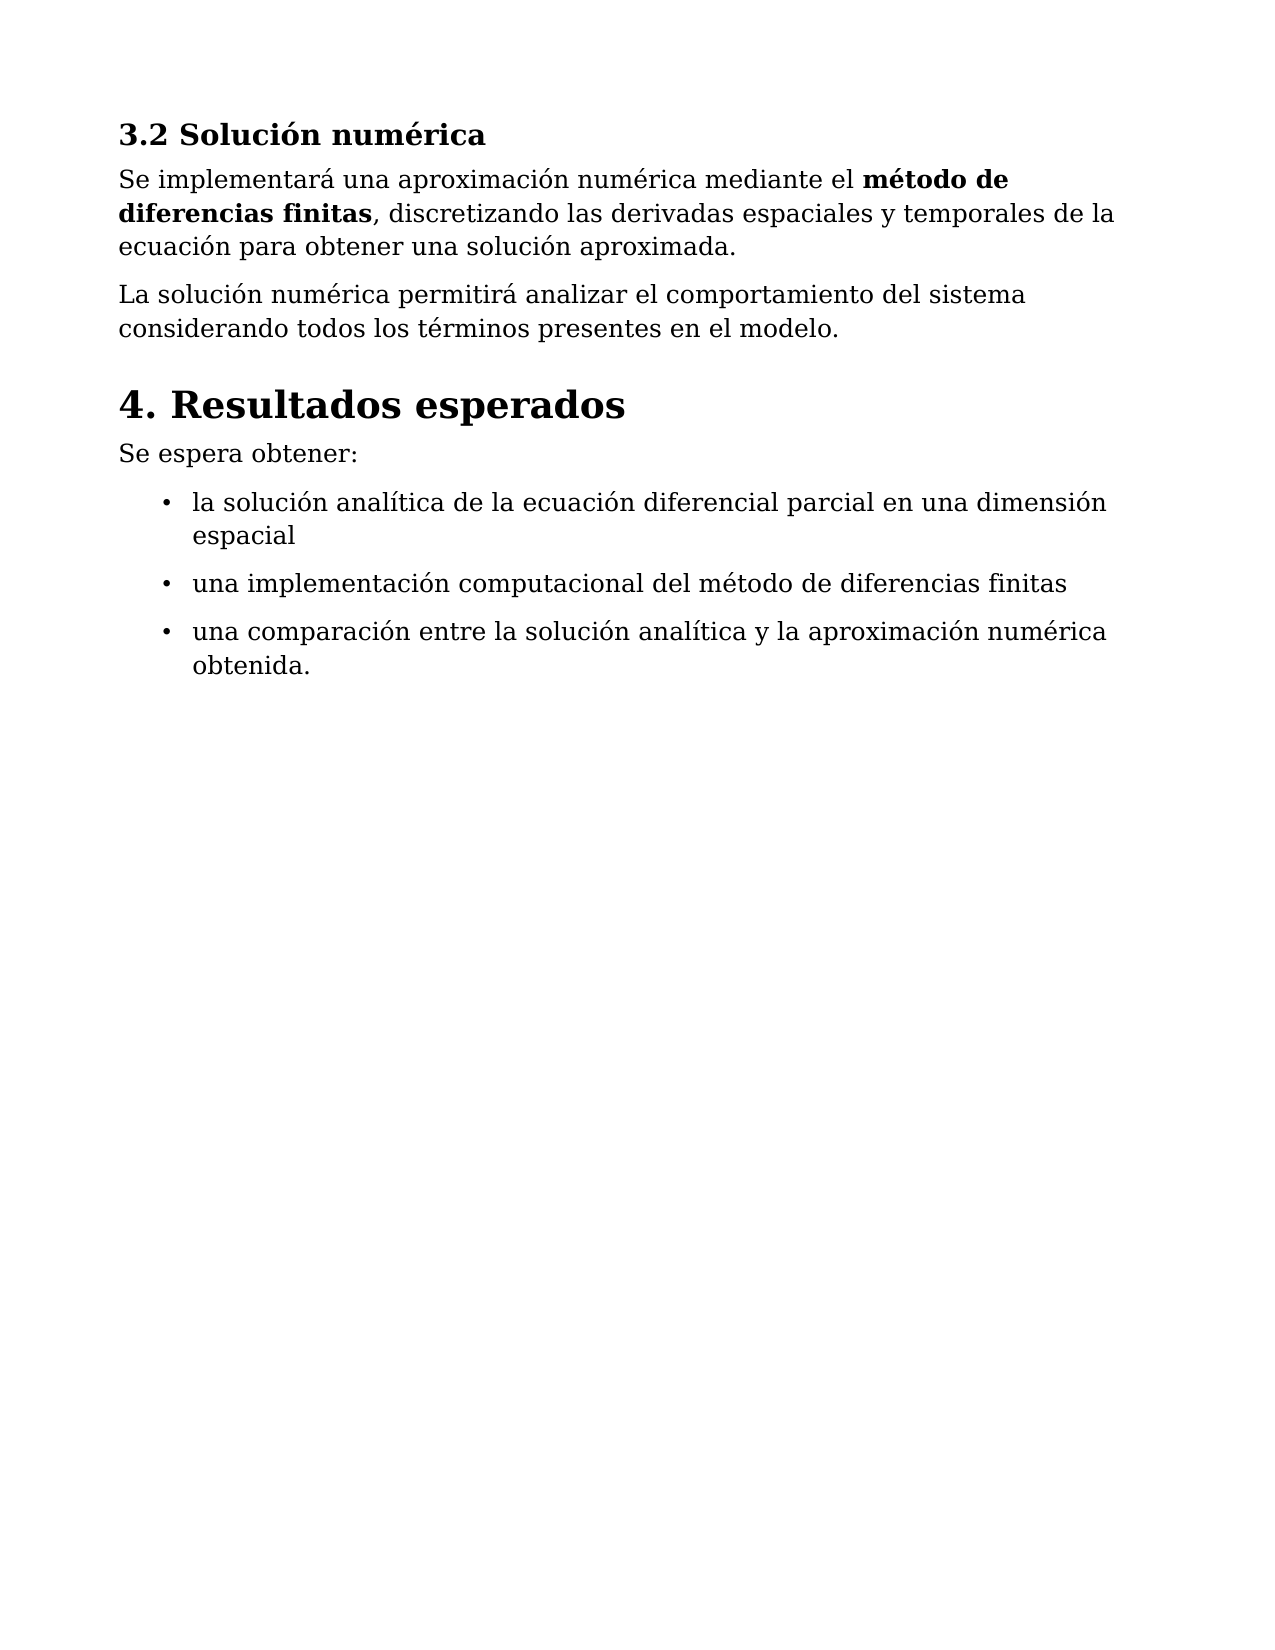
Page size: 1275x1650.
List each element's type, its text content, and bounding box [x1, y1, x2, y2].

text Se implementará una aproximación numérica mediante el método de diferencias finitas, discretizando las derivadas espaciales y temporales de la ecuación para obtener una solución aproximada. [118, 165, 1157, 262]
subtitle 4. Resultados esperados [118, 383, 1157, 427]
text Se espera obtener: [118, 439, 1157, 469]
list la solución analítica de la ecuación diferencial parcial en una dimensión espacial [162, 488, 1157, 550]
list una comparación entre la solución analítica y la aproximación numérica obtenida. [162, 617, 1157, 680]
subtitle 3.2 Solución numérica [118, 118, 1157, 152]
text La solución numérica permitirá analizar el comportamiento del sistema considerando todos los términos presentes en el modelo. [118, 281, 1157, 343]
list una implementación computacional del método de diferencias finitas [162, 569, 1157, 598]
